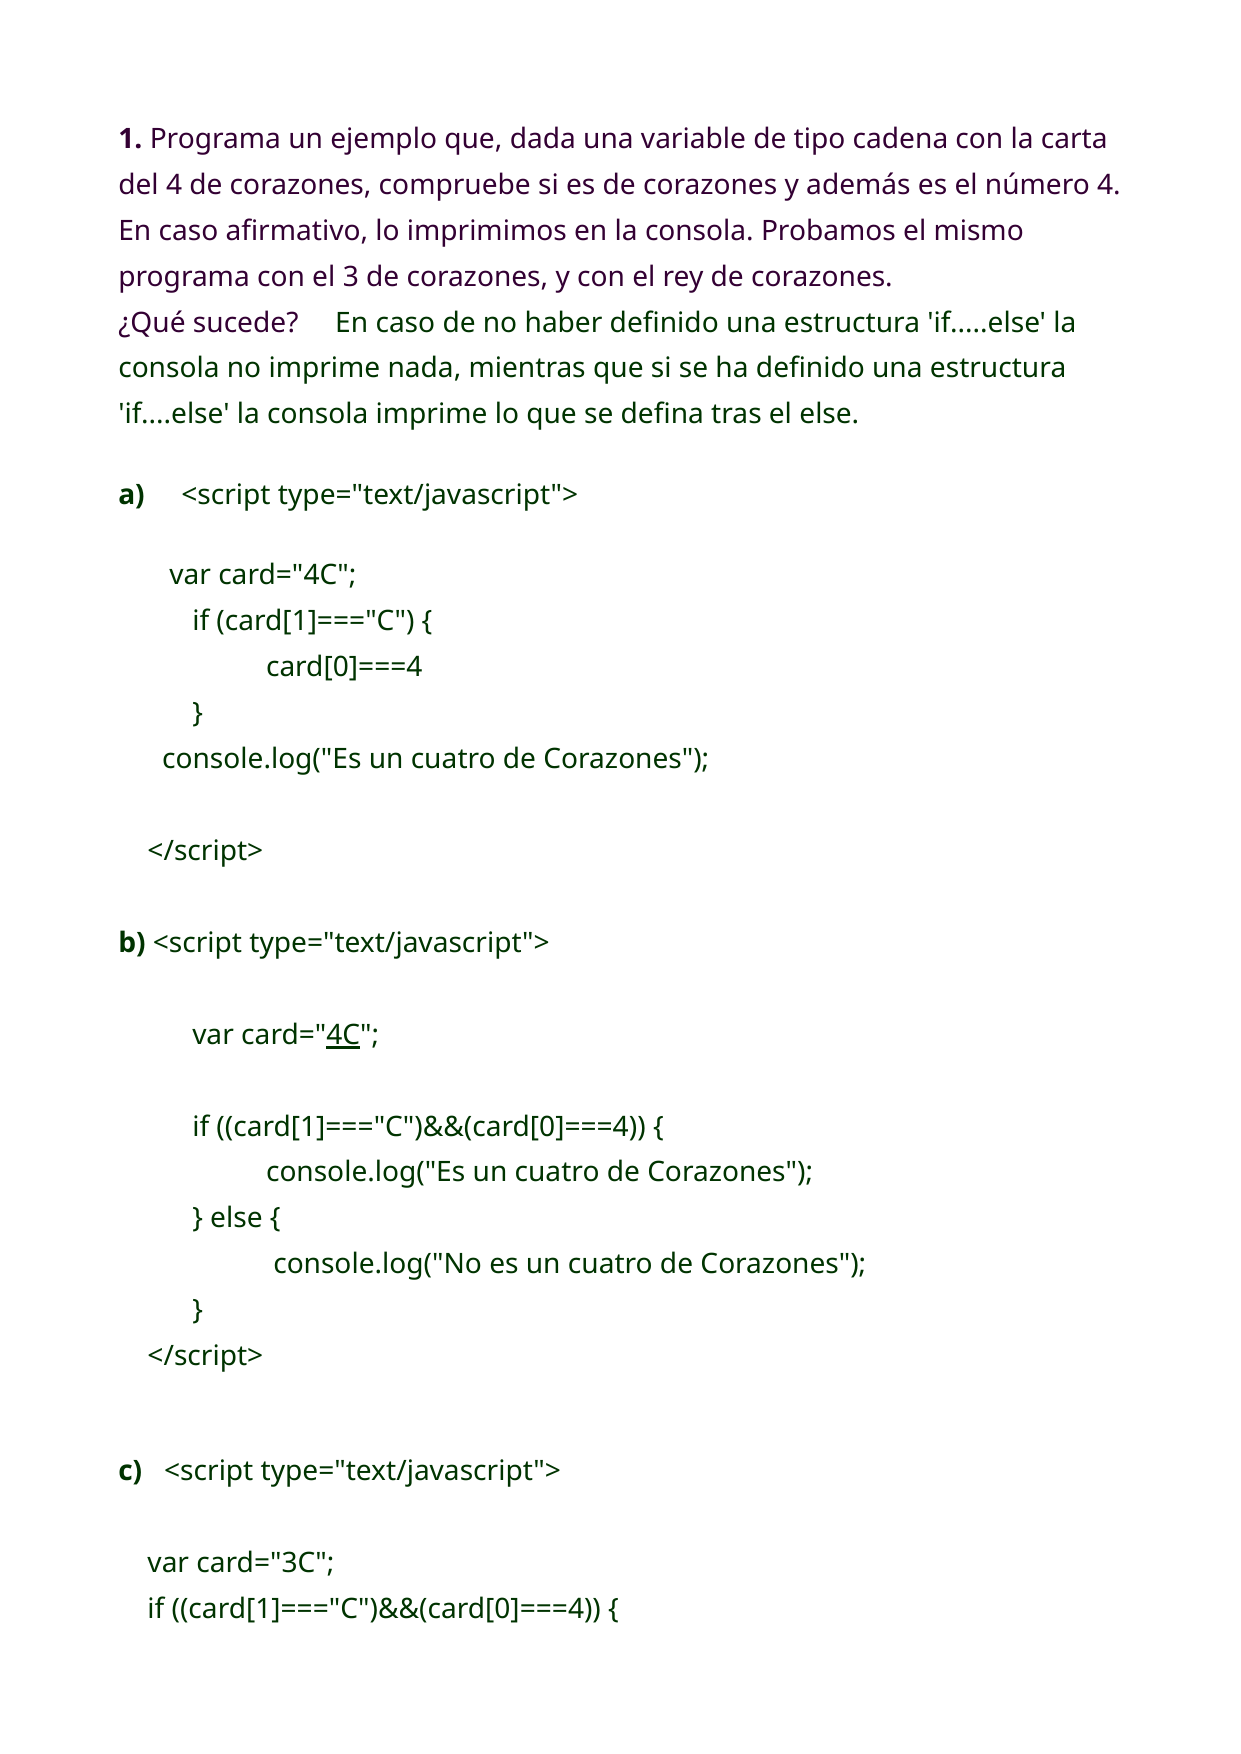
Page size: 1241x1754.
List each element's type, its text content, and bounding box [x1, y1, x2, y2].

text if (card[1]==="C") { [118, 601, 1122, 639]
text card[0]===4 [118, 646, 1122, 685]
text } else { [118, 1198, 1122, 1236]
text console.log("Es un cuatro de Corazones"); [118, 1152, 1122, 1190]
text if ((card[1]==="C")&&(card[0]===4)) { [118, 1588, 1122, 1627]
text if ((card[1]==="C")&&(card[0]===4)) { [118, 1106, 1122, 1144]
text c) <script type="text/javascript"> [118, 1450, 1122, 1489]
text var card="4C"; [118, 1014, 1122, 1052]
text b) <script type="text/javascript"> [118, 922, 1122, 960]
text ¿Qué sucede? En caso de no haber definido una estructura 'if.....else' la consola no imprime nada, mientras que si se ha definido una estructura 'if....else' la consola imprime lo que se defina tras el else. [118, 302, 1122, 432]
text console.log("Es un cuatro de Corazones"); [118, 738, 1122, 777]
text } [118, 1289, 1122, 1328]
text var card="3C"; [118, 1542, 1122, 1581]
text </script> [118, 830, 1122, 868]
text var card="4C"; [118, 554, 1122, 593]
text console.log("No es un cuatro de Corazones"); [118, 1244, 1122, 1282]
text </script> [118, 1336, 1122, 1374]
text a) <script type="text/javascript"> [118, 474, 1122, 512]
text 1. Programa un ejemplo que, dada una variable de tipo cadena con la carta del 4 de corazones, compruebe si es de corazones y además es el número 4. En caso afirmativo, lo imprimimos en la consola. Probamos el mismo programa con el 3 de corazones, y con el rey de corazones. [118, 118, 1122, 294]
text } [118, 692, 1122, 731]
